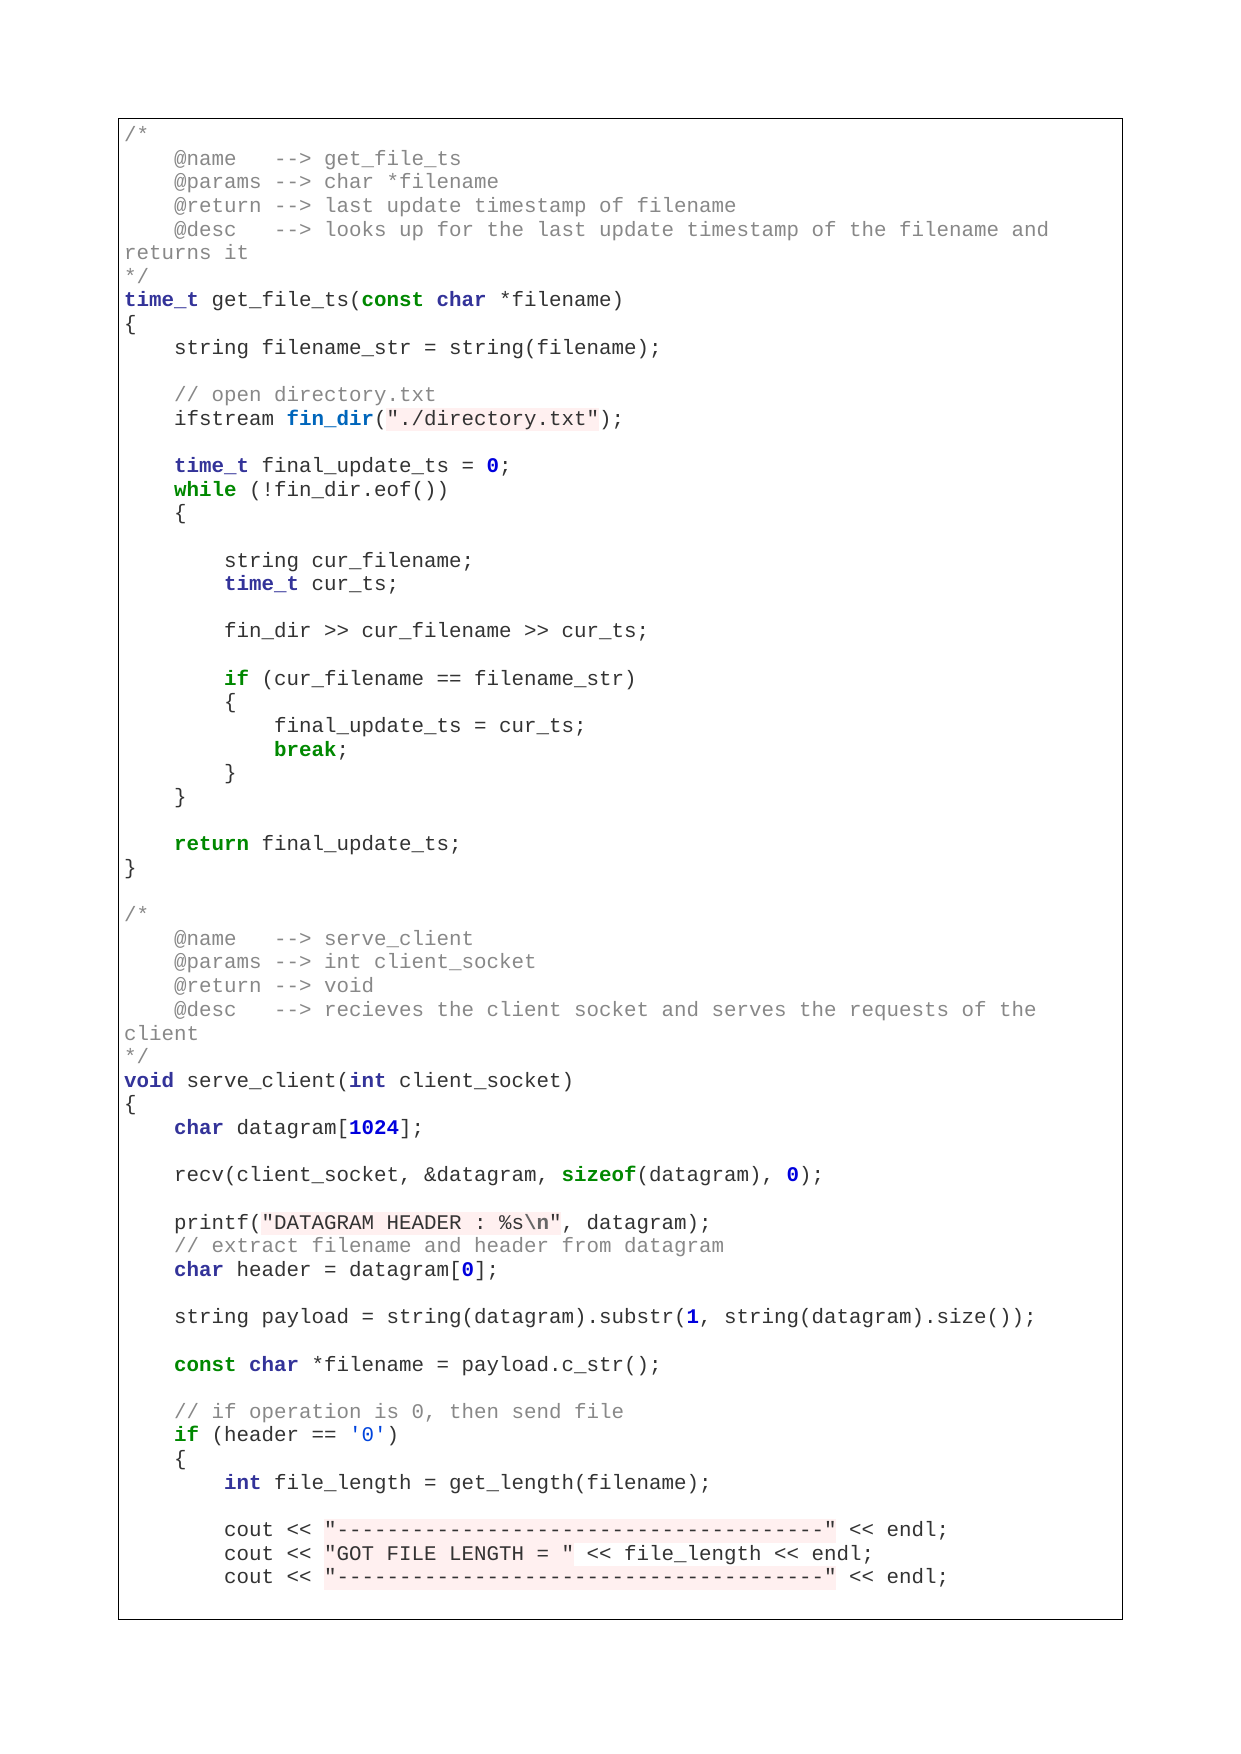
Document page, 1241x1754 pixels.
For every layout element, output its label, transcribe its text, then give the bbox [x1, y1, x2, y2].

table_header /* @name --> get_file_ts @params --> char *filename @return --> last update timestamp of filename @desc --> looks up for the last update timestamp of the filename and returns it */ time_t get_file_ts(const char *filename) { string filename_str = string(filename); // open directory.txt ifstream fin_dir("./directory.txt"); time_t final_update_ts = 0; while (!fin_dir.eof()) { string cur_filename; time_t cur_ts; fin_dir >> cur_filename >> cur_ts; if (cur_filename == filename_str) { final_update_ts = cur_ts; break; } } return final_update_ts; } /* @name --> serve_client @params --> int client_socket @return --> void @desc --> recieves the client socket and serves the requests of the client */ void serve_client(int client_socket) { char datagram[1024]; recv(client_socket, &datagram, sizeof(datagram), 0); printf("DATAGRAM HEADER : %s\n", datagram); // extract filename and header from datagram char header = datagram[0]; string payload = string(datagram).substr(1, string(datagram).size()); const char *filename = payload.c_str(); // if operation is 0, then send file if (header == '0') { int file_length = get_length(filename); cout << "---------------------------------------" << endl; cout << "GOT FILE LENGTH = " << file_length << endl; cout << "---------------------------------------" << endl; [119, 119, 1122, 1619]
